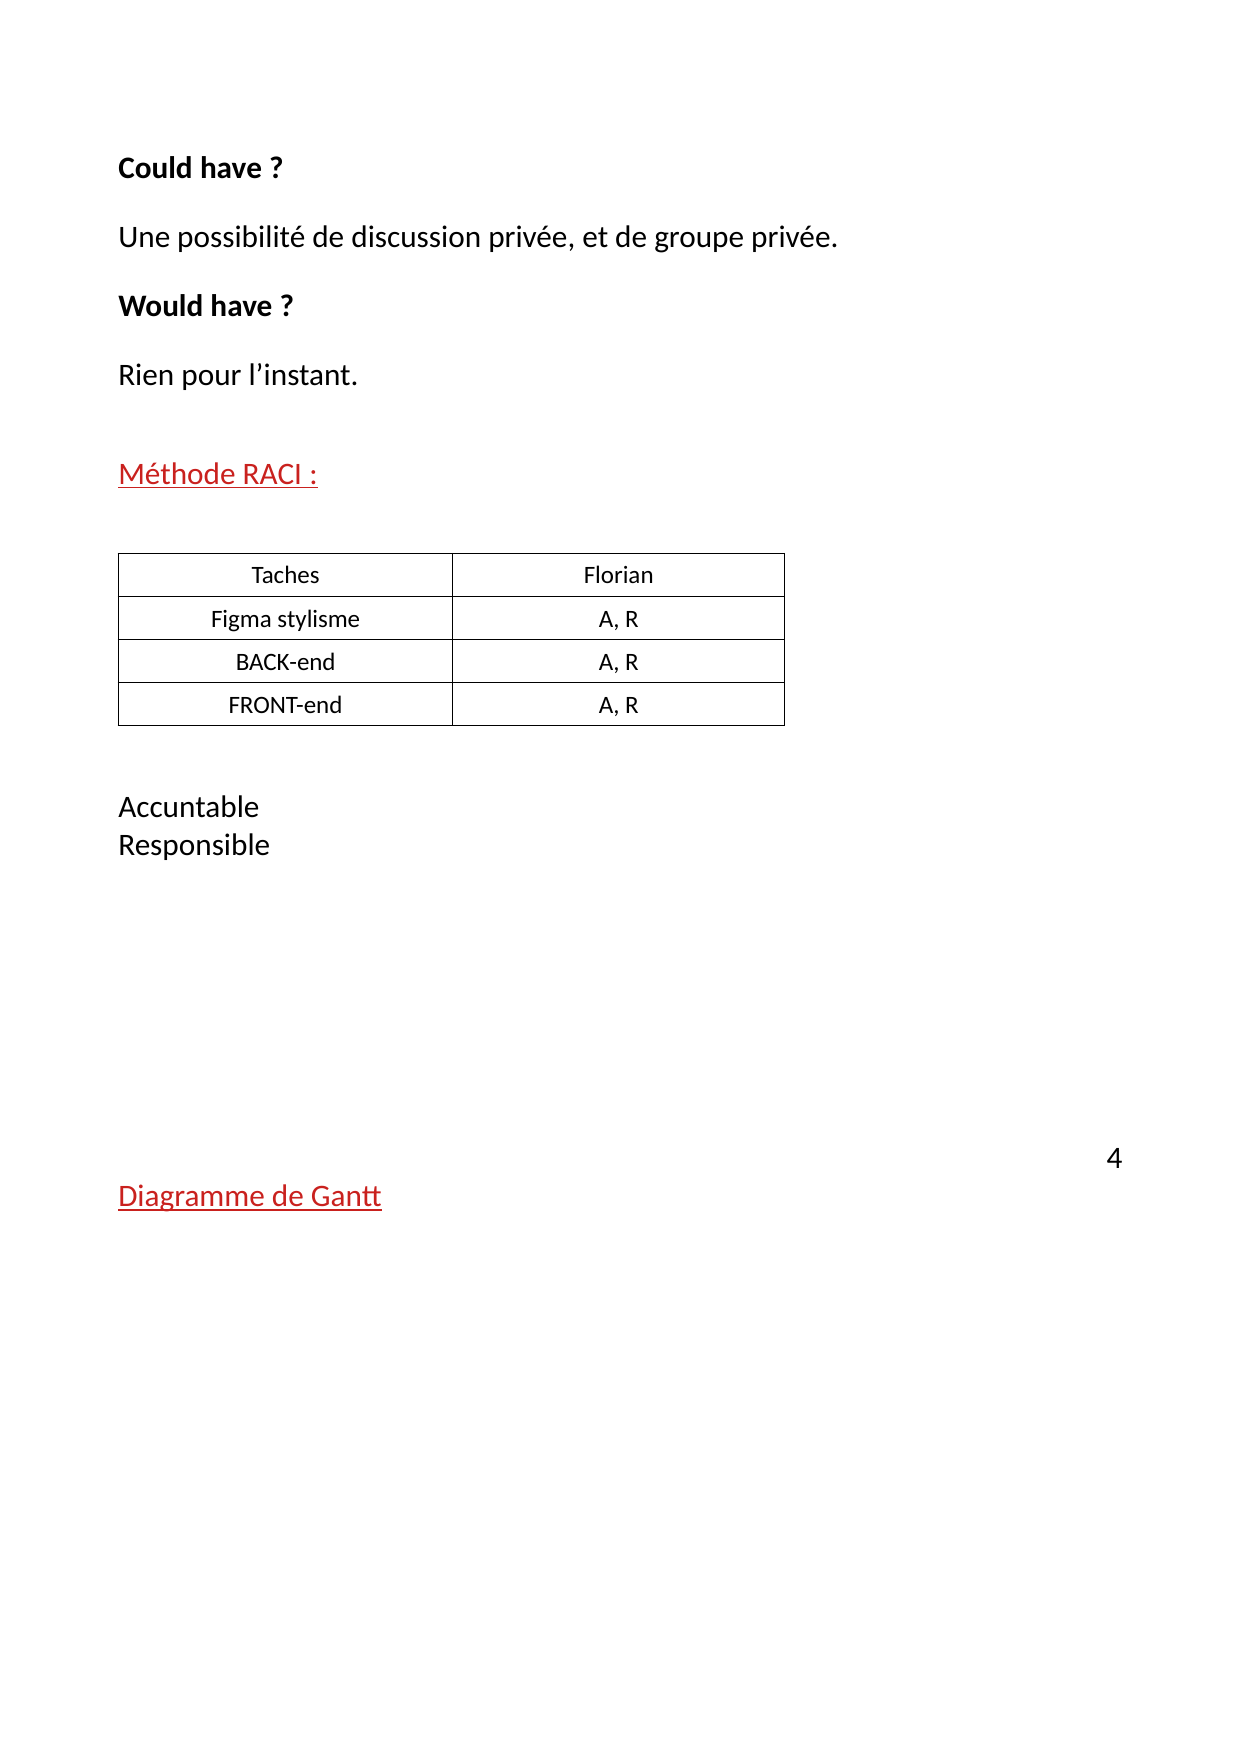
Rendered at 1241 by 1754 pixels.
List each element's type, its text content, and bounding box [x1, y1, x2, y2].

table_header Taches [119, 554, 452, 596]
text Rien pour l’instant. [118, 354, 1122, 393]
table_cell A, R [453, 597, 784, 639]
text 4 [118, 1138, 1122, 1176]
table_cell Figma stylisme [119, 597, 452, 639]
text Accuntable [118, 787, 1122, 825]
text Une possibilité de discussion privée, et de groupe privée. [118, 217, 1122, 255]
text Diagramme de Gantt [118, 1176, 1122, 1214]
table_cell A, R [453, 683, 784, 725]
table_cell A, R [453, 640, 784, 682]
text Could have ? [118, 149, 1122, 187]
text Méthode RACI : [118, 454, 1122, 492]
text Responsible [118, 825, 1122, 863]
table_header Florian [453, 554, 784, 596]
text Would have ? [118, 286, 1122, 324]
table_cell BACK-end [119, 640, 452, 682]
table_cell FRONT-end [119, 683, 452, 725]
